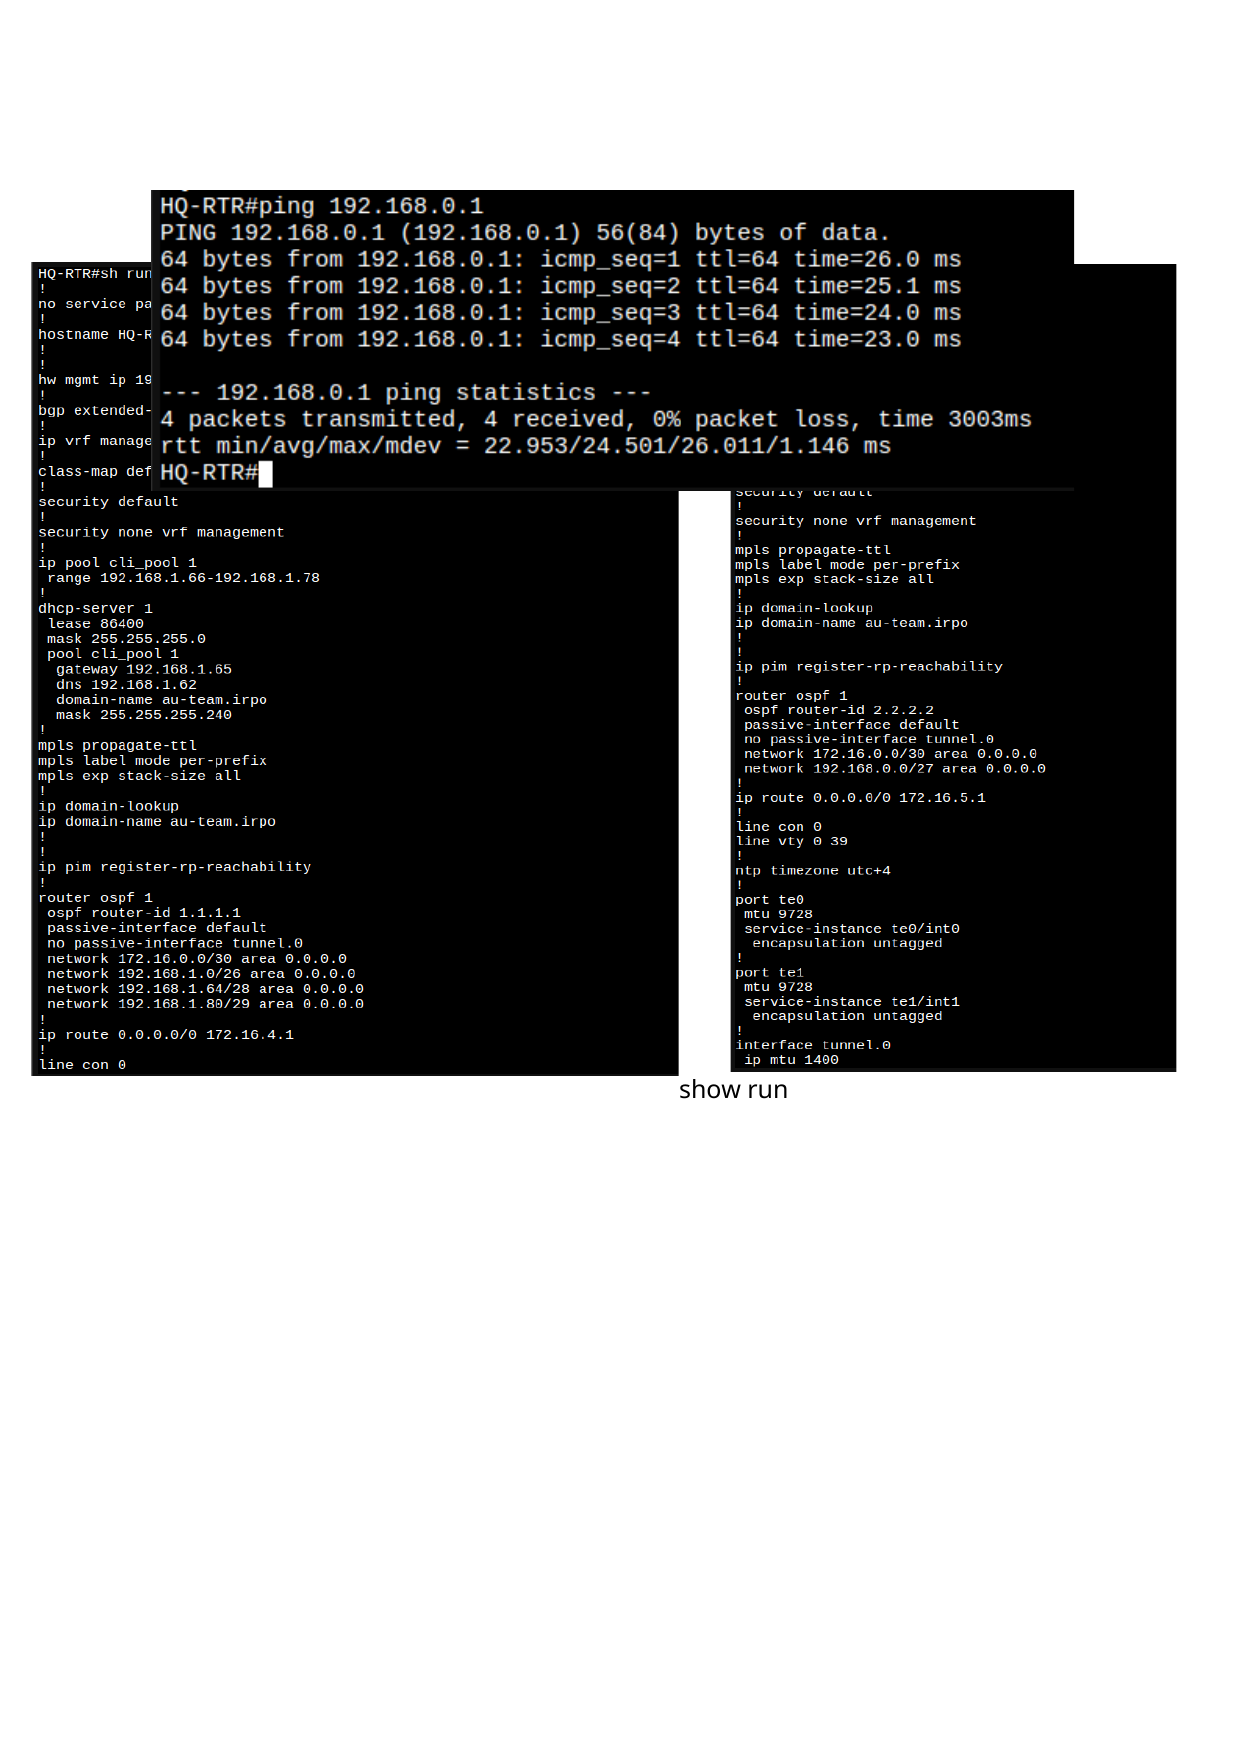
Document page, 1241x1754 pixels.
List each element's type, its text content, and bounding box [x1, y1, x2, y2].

text show run [118, 491, 1122, 1617]
text [118, 118, 1122, 264]
